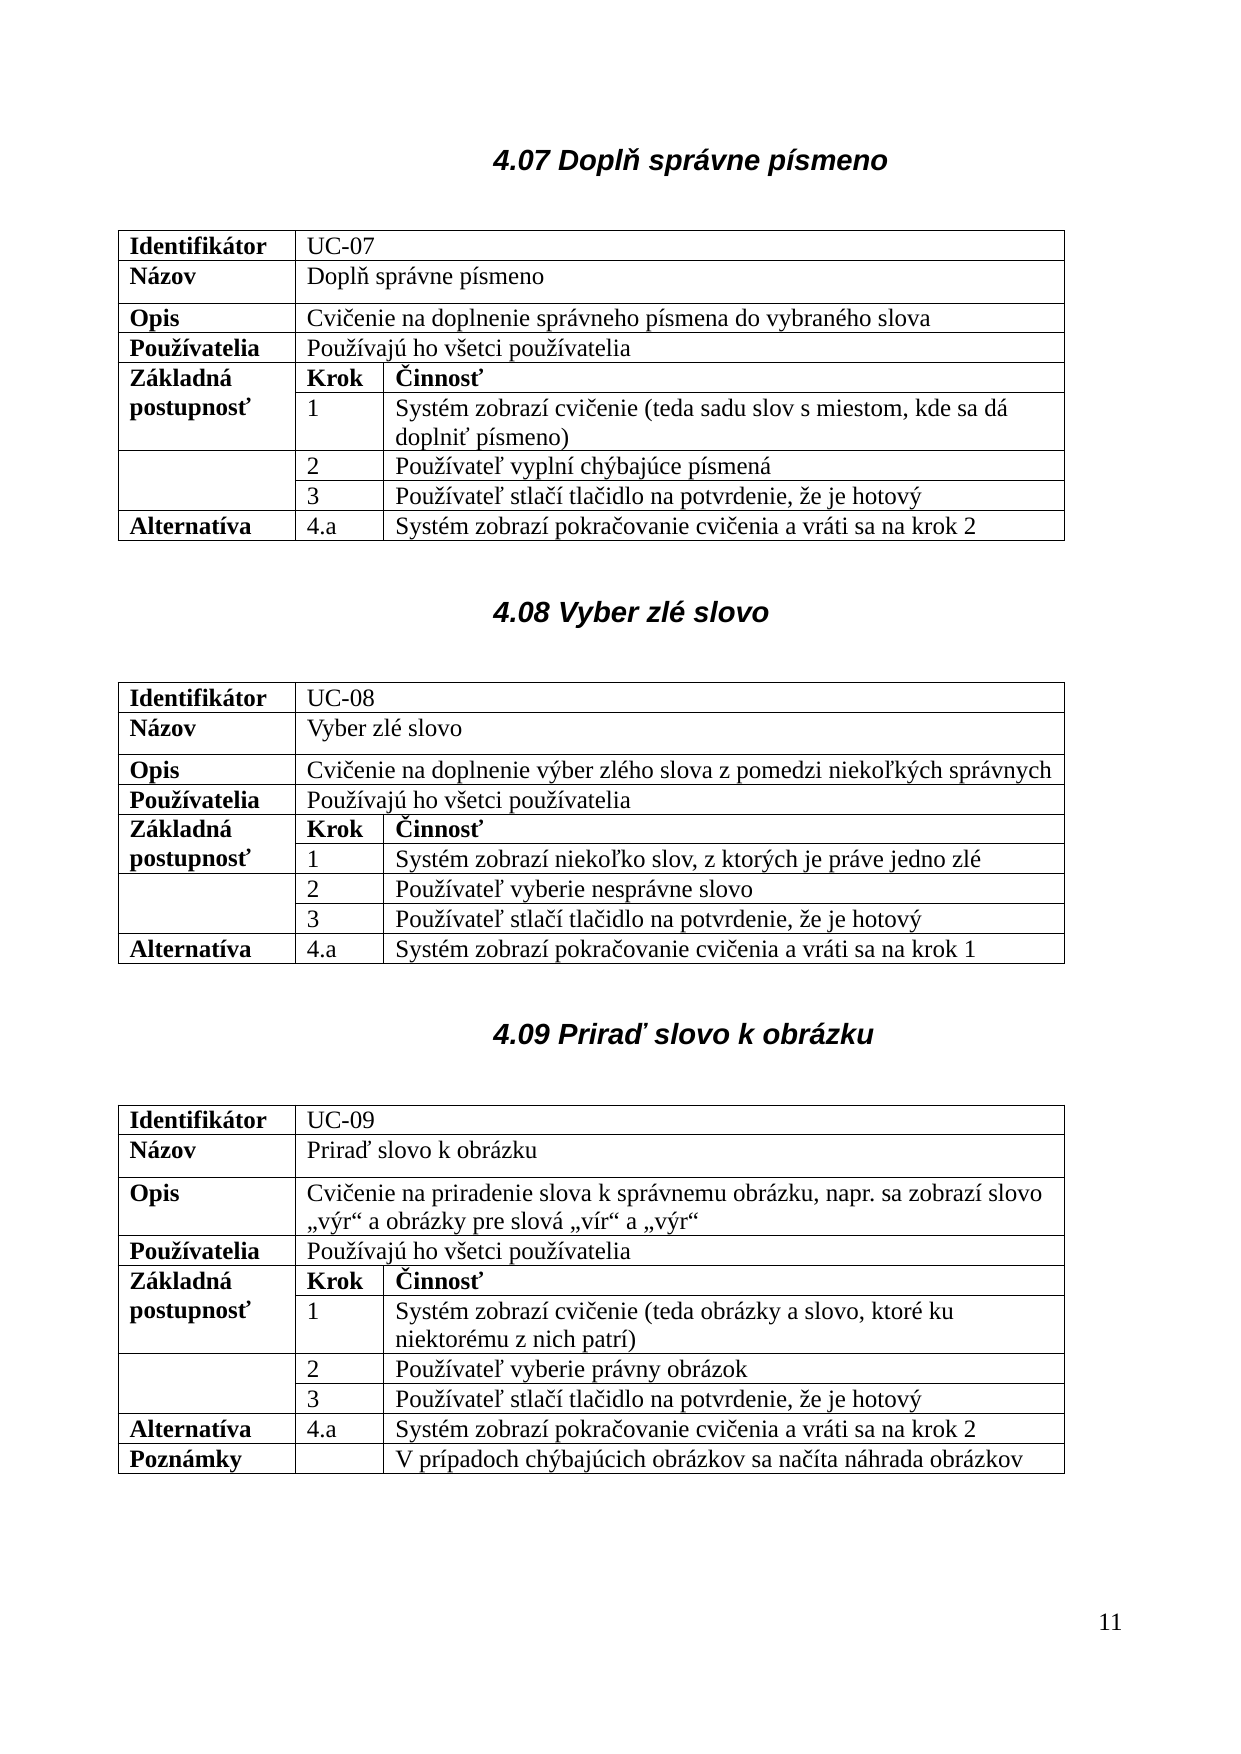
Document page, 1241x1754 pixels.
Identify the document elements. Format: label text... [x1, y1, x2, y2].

table_cell Používatelia [119, 1236, 295, 1265]
table_cell Názov [119, 1135, 295, 1177]
table_cell [119, 480, 295, 510]
table_cell Používateľ stlačí tlačidlo na potvrdenie, že je hotový [384, 904, 1064, 933]
subtitle 4.08 Vyber zlé slovo [493, 594, 1122, 628]
table_cell Opis [119, 755, 295, 784]
table_cell Cvičenie na priradenie slova k správnemu obrázku, napr. sa zobrazí slovo „výr“ a obrázky pre slová „vír“ a „výr“ [296, 1178, 1064, 1235]
table_cell Cvičenie na doplnenie výber zlého slova z pomedzi niekoľkých správnych [296, 755, 1064, 784]
table_cell Názov [119, 713, 295, 754]
table_cell 4.a [296, 934, 383, 962]
table_cell Používajú ho všetci používatelia [296, 785, 1064, 813]
table_cell Vyber zlé slovo [296, 713, 1064, 754]
table_cell Krok [296, 1266, 383, 1295]
table_cell Činnosť [384, 363, 1064, 392]
table_cell Opis [119, 1178, 295, 1235]
table_cell Používateľ vyberie právny obrázok [384, 1354, 1064, 1383]
table_cell Používajú ho všetci používatelia [296, 1236, 1064, 1265]
table_cell [296, 1444, 383, 1472]
table_cell Systém zobrazí niekoľko slov, z ktorých je práve jedno zlé [384, 844, 1064, 873]
table_cell Činnosť [384, 1266, 1064, 1295]
table_cell Doplň správne písmeno [296, 261, 1064, 302]
table_cell Systém zobrazí cvičenie (teda obrázky a slovo, ktoré ku niektorému z nich patrí) [384, 1296, 1064, 1353]
table_cell Systém zobrazí cvičenie (teda sadu slov s miestom, kde sa dá doplniť písmeno) [384, 393, 1064, 450]
table_cell Opis [119, 304, 295, 332]
table_cell Používateľ stlačí tlačidlo na potvrdenie, že je hotový [384, 1384, 1064, 1413]
table_cell Používatelia [119, 333, 295, 362]
table_cell [119, 903, 295, 933]
table_cell Alternatíva [119, 934, 295, 962]
table_cell 3 [296, 904, 383, 933]
subtitle 4.07 Doplň správne písmeno [493, 143, 1122, 177]
subtitle 4.09 Priraď slovo k obrázku [493, 1017, 1122, 1051]
table_cell [119, 451, 295, 480]
table_header UC-09 [296, 1106, 1064, 1134]
table_cell Priraď slovo k obrázku [296, 1135, 1064, 1177]
table_cell [119, 1354, 295, 1383]
table_cell Základná postupnosť [119, 815, 295, 873]
table_header UC-08 [296, 683, 1064, 712]
table_cell [119, 1383, 295, 1413]
table_cell Používateľ vyberie nesprávne slovo [384, 874, 1064, 903]
table_header Identifikátor [119, 1106, 295, 1134]
table_cell Systém zobrazí pokračovanie cvičenia a vráti sa na krok 2 [384, 1414, 1064, 1443]
table_cell 2 [296, 1354, 383, 1383]
table_cell Používateľ stlačí tlačidlo na potvrdenie, že je hotový [384, 481, 1064, 510]
table_cell Činnosť [384, 815, 1064, 843]
table_cell Poznámky [119, 1444, 295, 1472]
table_cell 3 [296, 1384, 383, 1413]
table_cell 3 [296, 481, 383, 510]
table_header UC-07 [296, 231, 1064, 260]
table_cell Cvičenie na doplnenie správneho písmena do vybraného slova [296, 304, 1064, 332]
table_cell 4.a [296, 1414, 383, 1443]
table_cell 1 [296, 393, 383, 450]
table_header Identifikátor [119, 683, 295, 712]
table_cell Používatelia [119, 785, 295, 813]
table_cell Základná postupnosť [119, 1266, 295, 1353]
table_cell V prípadoch chýbajúcich obrázkov sa načíta náhrada obrázkov [384, 1444, 1064, 1472]
table_cell Krok [296, 363, 383, 392]
table_cell Systém zobrazí pokračovanie cvičenia a vráti sa na krok 2 [384, 511, 1064, 540]
table_header Identifikátor [119, 231, 295, 260]
table_cell Alternatíva [119, 1414, 295, 1443]
table_cell 1 [296, 844, 383, 873]
table_cell Názov [119, 261, 295, 302]
table_cell Systém zobrazí pokračovanie cvičenia a vráti sa na krok 1 [384, 934, 1064, 962]
table_cell Alternatíva [119, 511, 295, 540]
table_cell 4.a [296, 511, 383, 540]
table_cell Používateľ vyplní chýbajúce písmená [384, 451, 1064, 480]
table_cell Základná postupnosť [119, 363, 295, 450]
table_cell 1 [296, 1296, 383, 1353]
table_cell Krok [296, 815, 383, 843]
table_cell [119, 874, 295, 903]
table_cell Používajú ho všetci používatelia [296, 333, 1064, 362]
table_cell 2 [296, 874, 383, 903]
table_cell 2 [296, 451, 383, 480]
